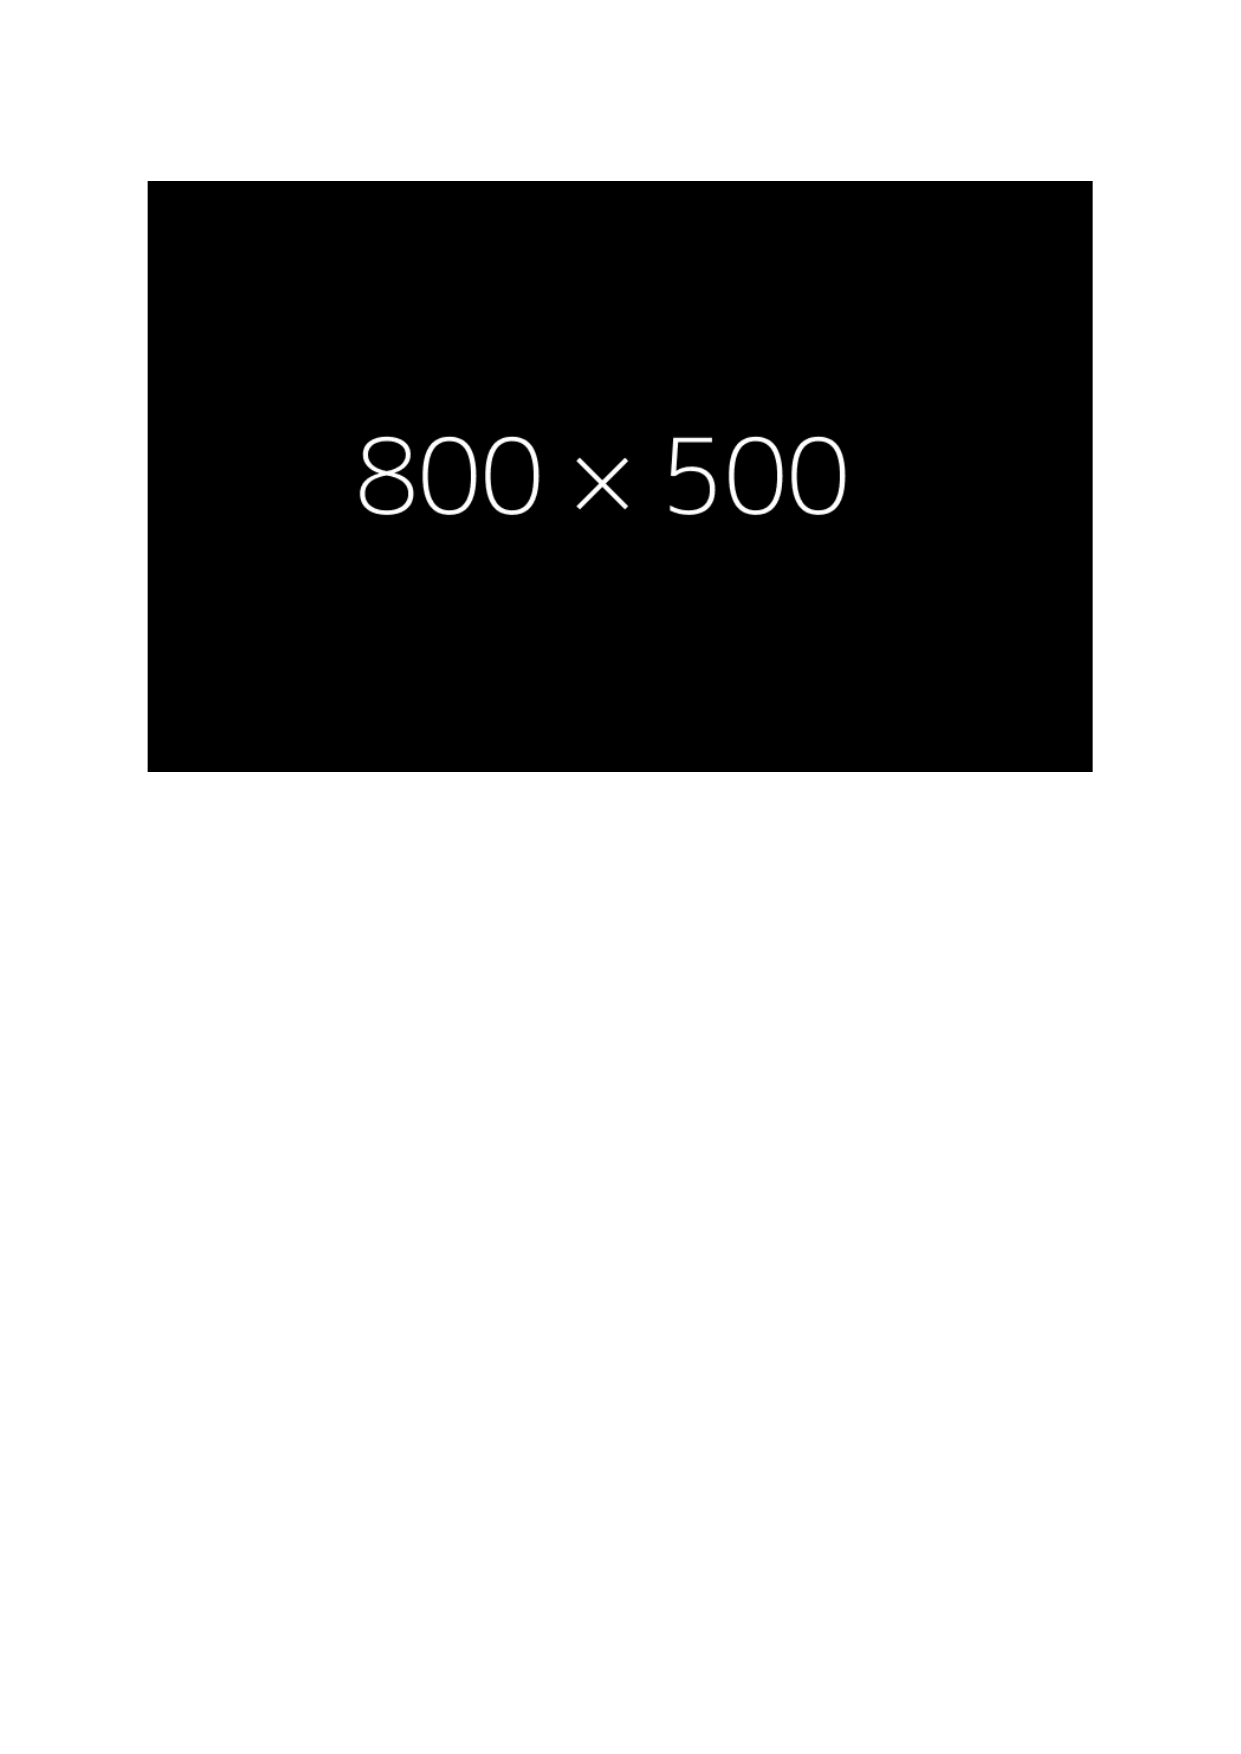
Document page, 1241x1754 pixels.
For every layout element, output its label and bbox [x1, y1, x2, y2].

picture [147, 181, 1093, 772]
